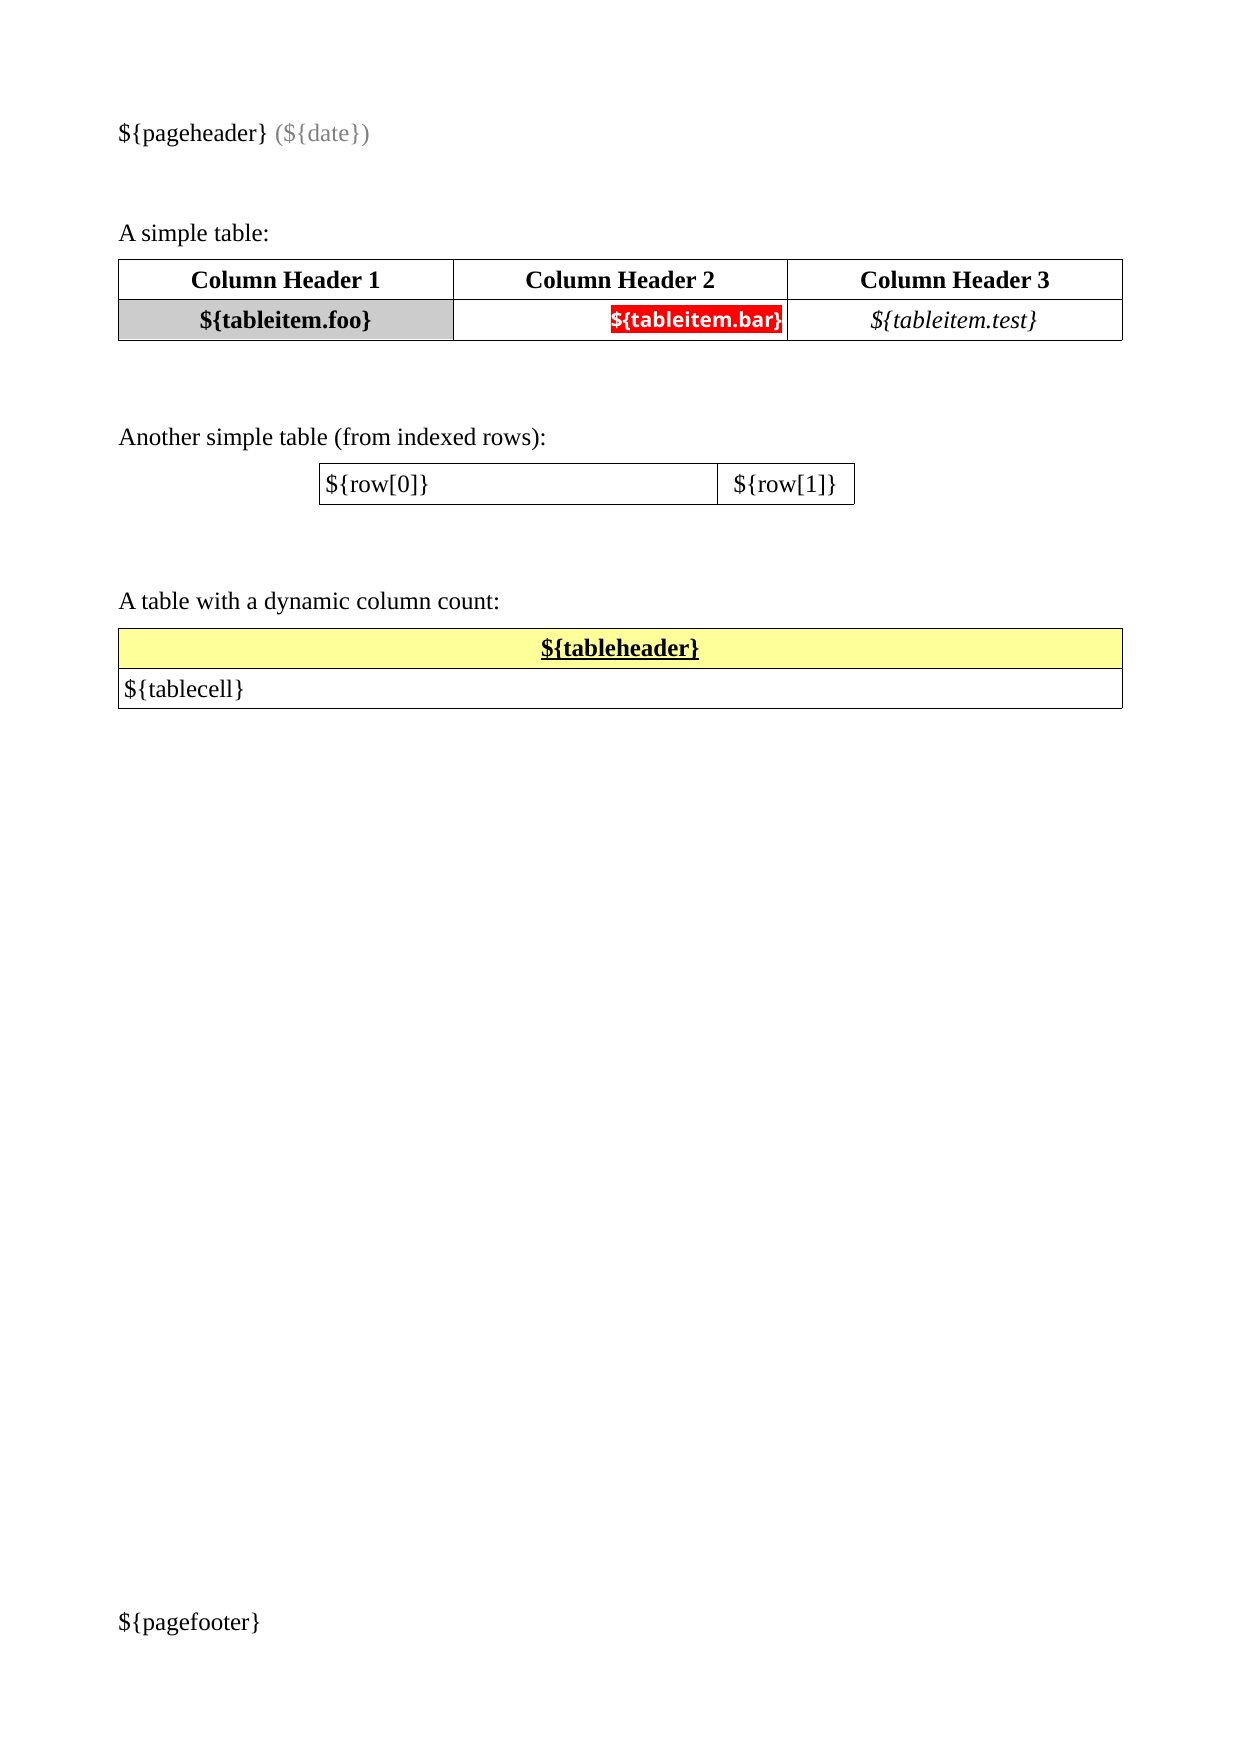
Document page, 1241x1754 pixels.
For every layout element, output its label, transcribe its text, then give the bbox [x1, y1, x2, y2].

table_header Column Header 3 [788, 260, 1122, 299]
table_header Column Header 1 [119, 260, 453, 299]
text Another simple table (from indexed rows): [118, 422, 1122, 451]
table_header Column Header 2 [454, 260, 787, 299]
table_header ${row[1]} [718, 464, 854, 504]
text A simple table: [118, 218, 1122, 246]
table_cell ${tableitem.test} [788, 300, 1122, 339]
table_cell @table:table-row [#list tableitems as tableitem] @/table:table-row [/#list]${tableitem.foo} [119, 300, 453, 339]
table_header @table:table-row [#list listofrows as row] @/table:table-row [/#list]${row[0]} [320, 464, 717, 504]
table_cell ${tablecell}@table:table-row [#list tablerows as tablerow] @table:table-cell [#list tablerow as tablecell] @/table:table-cell [/#list] @/table:table-row [/#list] [119, 669, 1122, 708]
table_cell ${tableitem.bar} [454, 300, 787, 339]
text A table with a dynamic column count: [118, 586, 1122, 615]
table_header ${tableheader}@table:table-column [#list tableheaders as tableheader] @/table:table-column [/#list] @table:table-cell [#list tableheaders as tableheader] @/table:table-cell [/#list] [119, 629, 1122, 668]
